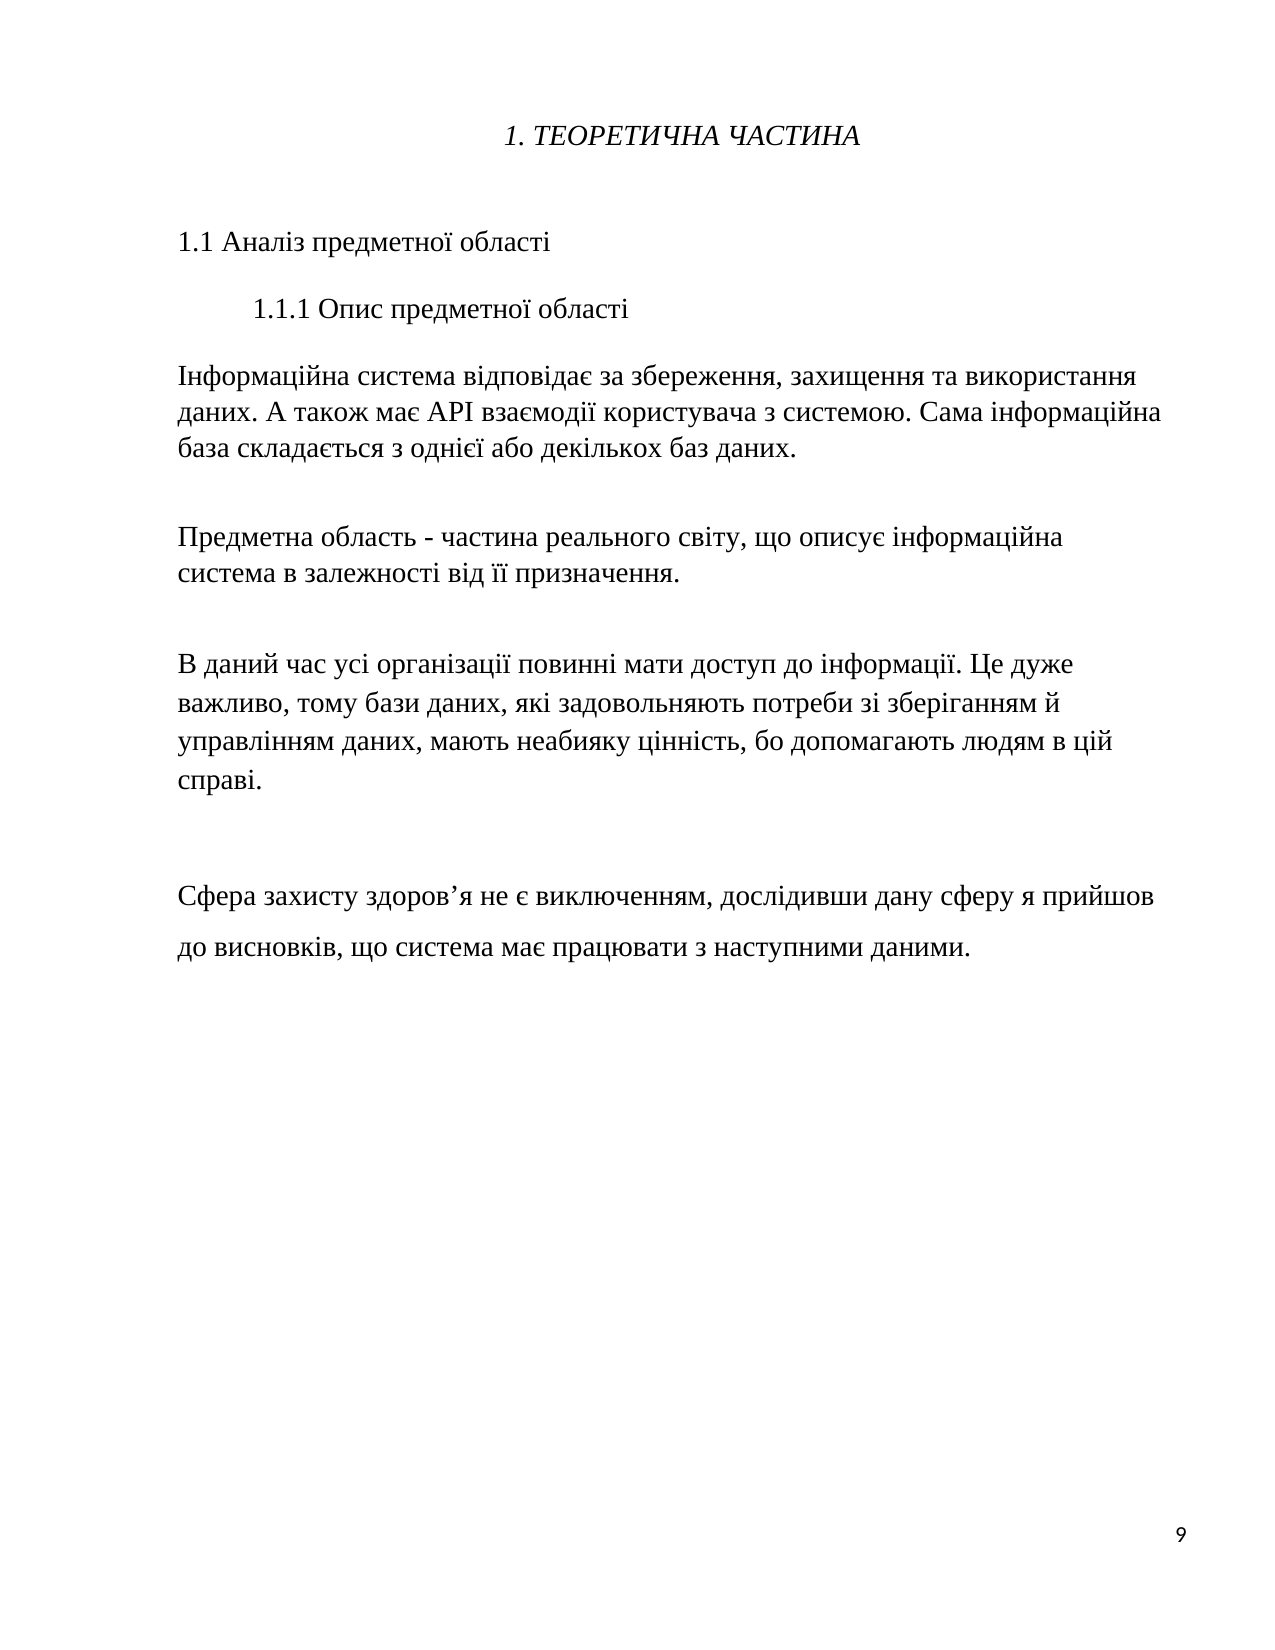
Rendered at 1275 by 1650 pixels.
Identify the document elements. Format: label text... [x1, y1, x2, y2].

text Предметна область - частина реального світу, що описує інформаційна система в залежності від її призначення. [177, 483, 1186, 589]
text Сфера захисту здоров’я не є виключенням, дослідивши дану сферу я прийшов до висновків, що система має працювати з наступними даними. [177, 878, 1186, 962]
text 1.1 Аналіз предметної області [177, 224, 1186, 257]
text В даний час усі організації повинні мати доступ до інформації. Це дуже важливо, тому бази даних, які задовольняють потреби зі зберіганням й управлінням даних, мають неабияку цінність, бо допомагають людям в цій справі. [177, 608, 1186, 796]
text 1. ТЕОРЕТИЧНА ЧАСТИНА [177, 118, 1186, 152]
text 1.1.1 Опис предметної області [177, 291, 1186, 324]
text Інформаційна система відповідає за збереження, захищення та використання даних. А також має API взаємодії користувача з системою. Сама інформаційна база складається з однієї або декількох баз даних. [177, 358, 1186, 463]
